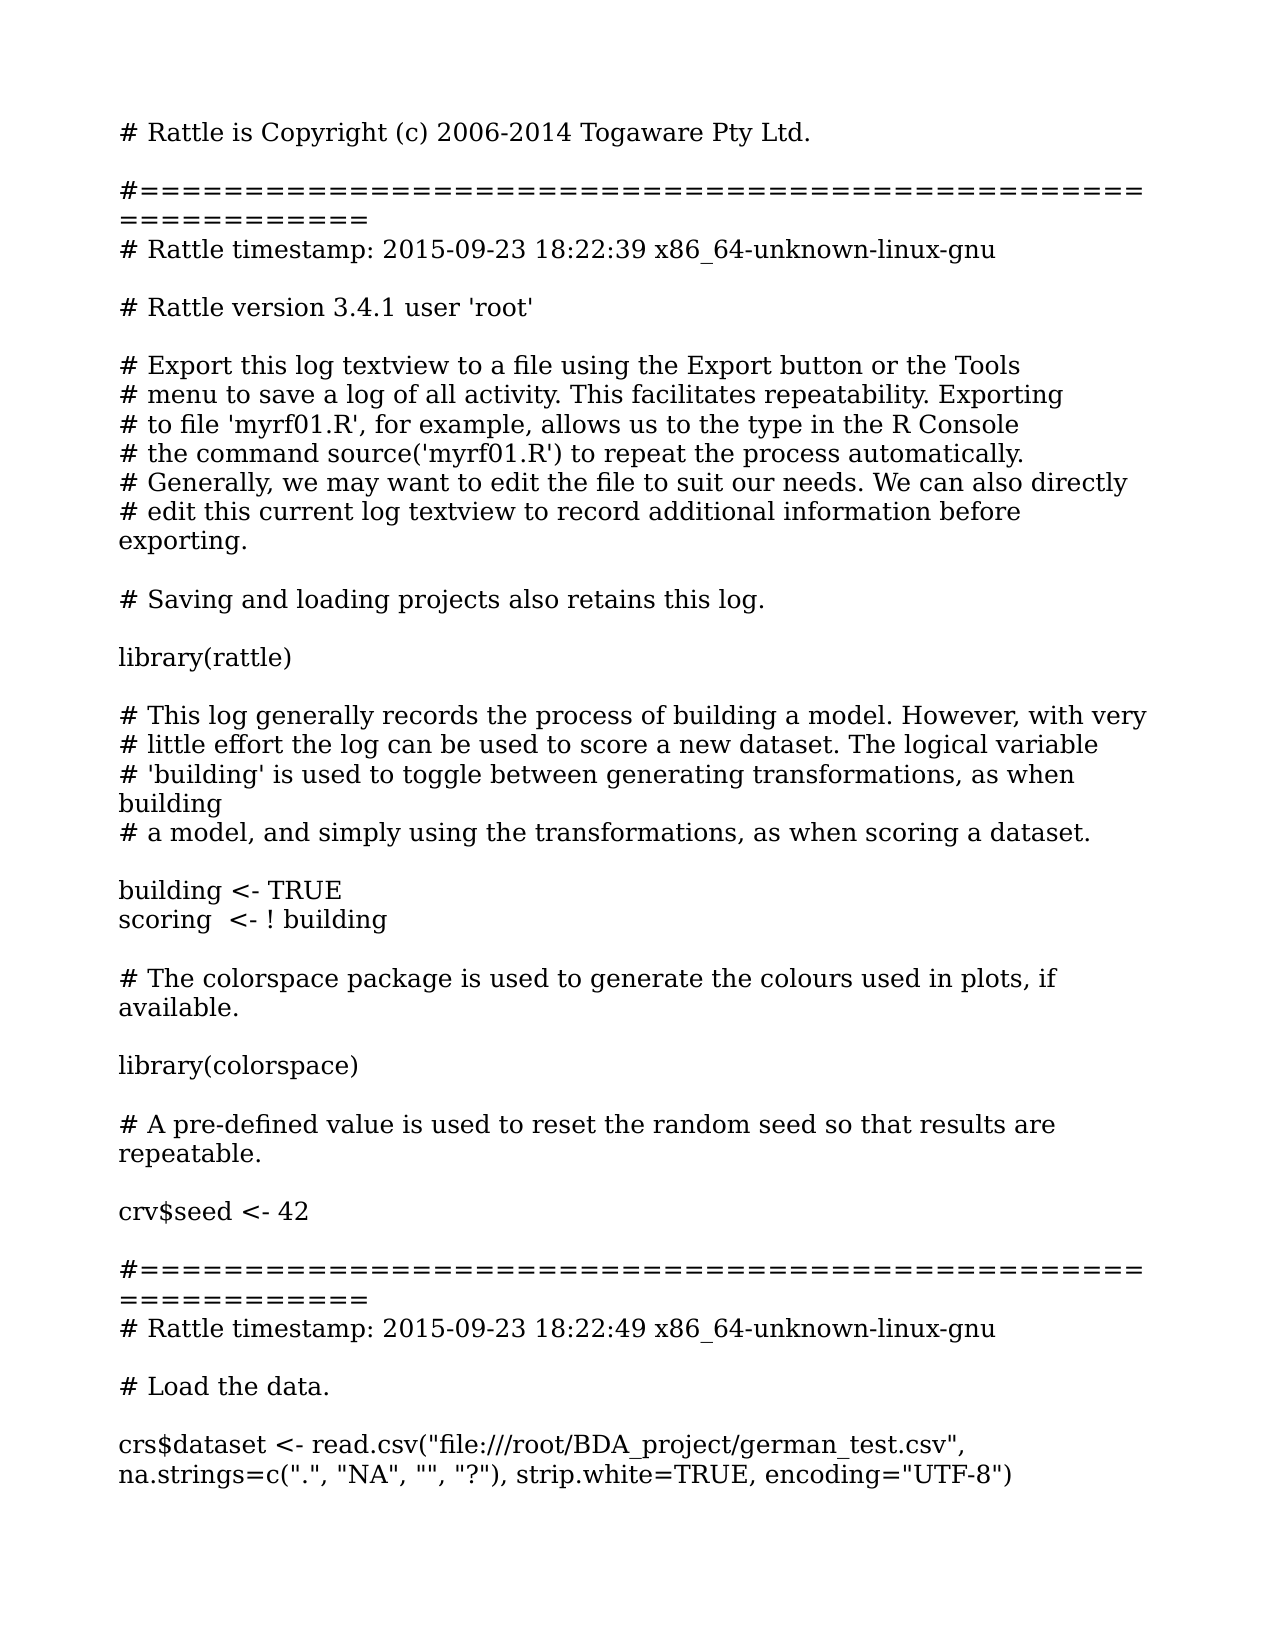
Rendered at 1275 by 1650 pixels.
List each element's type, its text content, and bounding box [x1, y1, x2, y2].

text building <- TRUE [118, 876, 1157, 906]
text # Rattle version 3.4.1 user 'root' [118, 293, 1157, 322]
text # Rattle is Copyright (c) 2006-2014 Togaware Pty Ltd. [118, 118, 1157, 147]
text # Load the data. [118, 1372, 1157, 1401]
text # Saving and loading projects also retains this log. [118, 585, 1157, 614]
text library(colorspace) [118, 1051, 1157, 1081]
text #============================================================ [118, 1256, 1157, 1314]
text # little effort the log can be used to score a new dataset. The logical variable [118, 731, 1157, 760]
text # Generally, we may want to edit the file to suit our needs. We can also directly [118, 468, 1157, 497]
text # Export this log textview to a file using the Export button or the Tools [118, 351, 1157, 381]
text # Rattle timestamp: 2015-09-23 18:22:39 x86_64-unknown-linux-gnu [118, 235, 1157, 264]
text crs$dataset <- read.csv("file:///root/BDA_project/german_test.csv", na.strings=c(".", "NA", "", "?"), strip.white=TRUE, encoding="UTF-8") [118, 1431, 1157, 1489]
text # the command source('myrf01.R') to repeat the process automatically. [118, 439, 1157, 468]
text library(rattle) [118, 643, 1157, 672]
text # A pre-defined value is used to reset the random seed so that results are repeatable. [118, 1110, 1157, 1168]
text # This log generally records the process of building a model. However, with very [118, 701, 1157, 731]
text # menu to save a log of all activity. This facilitates repeatability. Exporting [118, 381, 1157, 410]
text # to file 'myrf01.R', for example, allows us to the type in the R Console [118, 410, 1157, 439]
text scoring <- ! building [118, 906, 1157, 935]
text # 'building' is used to toggle between generating transformations, as when building [118, 760, 1157, 818]
text # The colorspace package is used to generate the colours used in plots, if available. [118, 964, 1157, 1022]
text # Rattle timestamp: 2015-09-23 18:22:49 x86_64-unknown-linux-gnu [118, 1314, 1157, 1343]
text # a model, and simply using the transformations, as when scoring a dataset. [118, 818, 1157, 847]
text # edit this current log textview to record additional information before exporting. [118, 497, 1157, 556]
text crv$seed <- 42 [118, 1197, 1157, 1226]
text #============================================================ [118, 176, 1157, 235]
